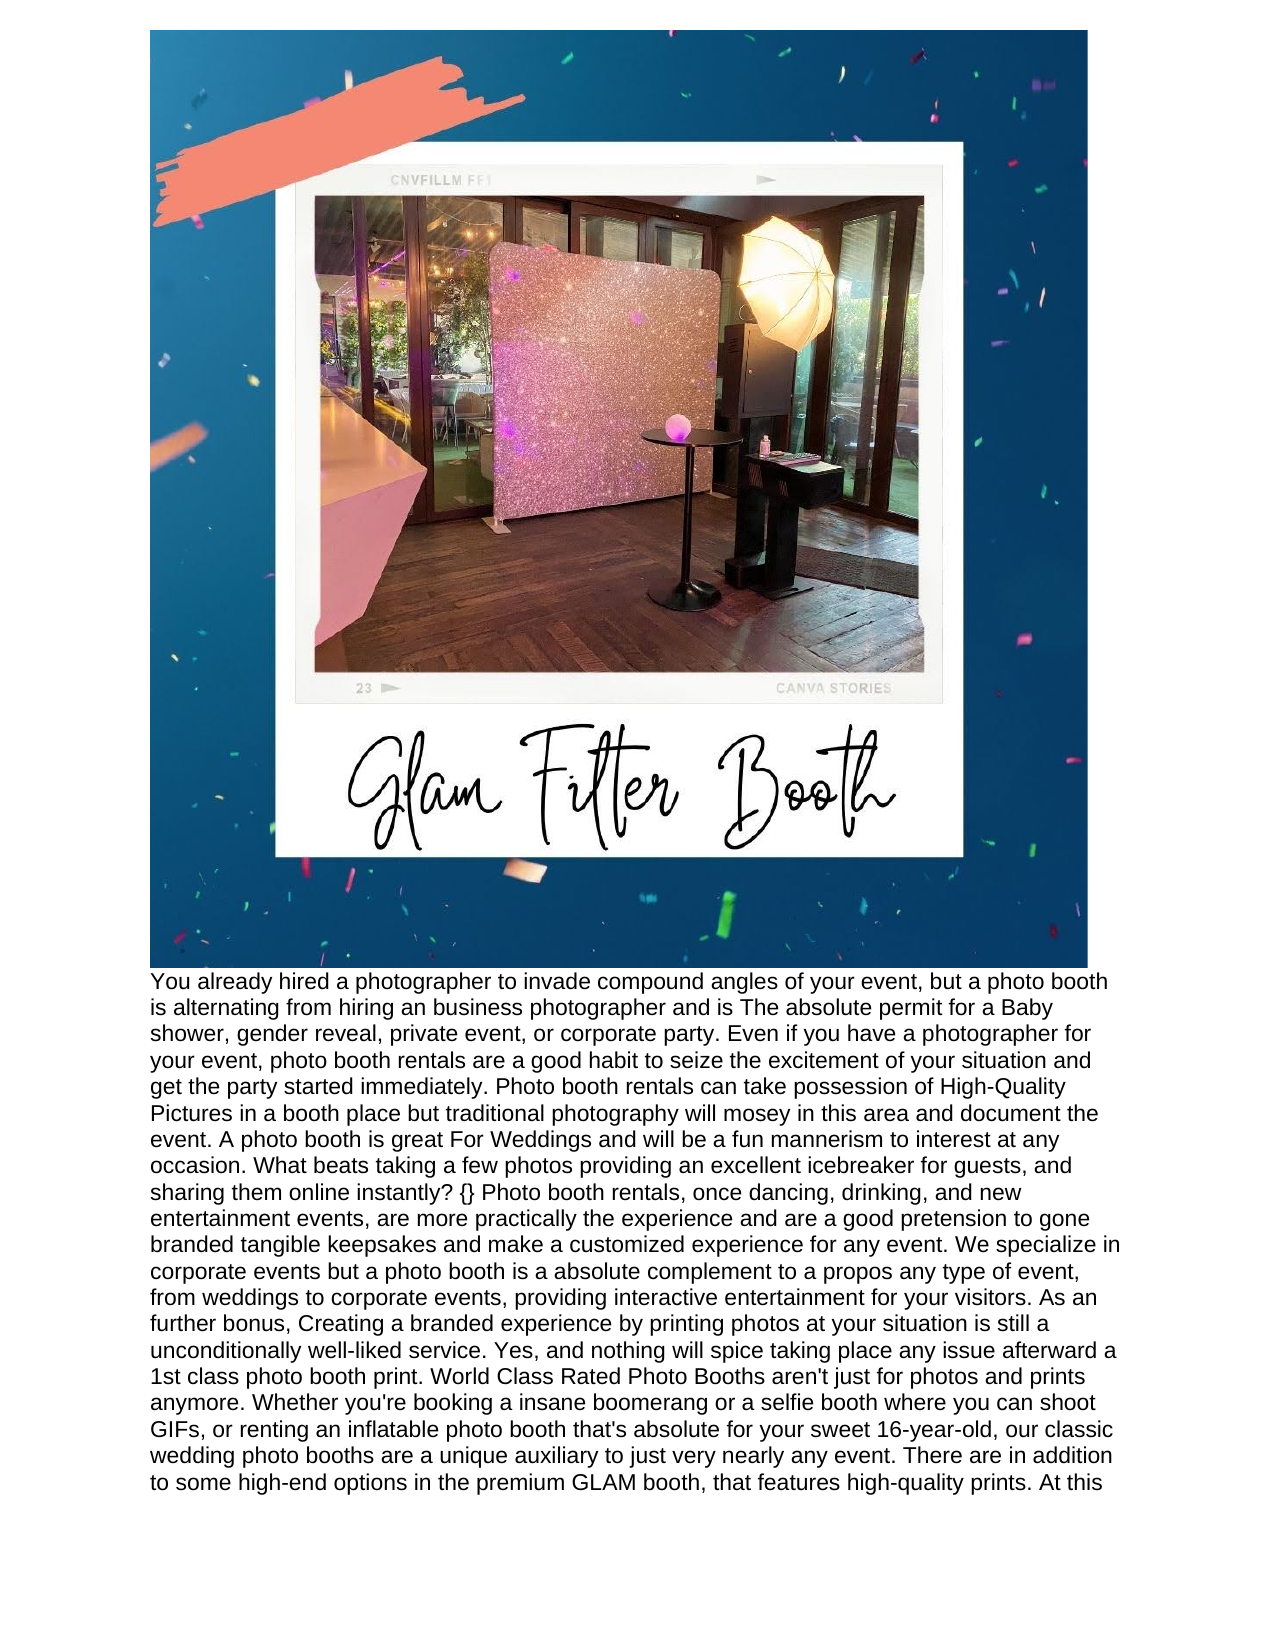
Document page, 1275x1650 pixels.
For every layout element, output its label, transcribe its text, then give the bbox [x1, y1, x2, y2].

picture [150, 30, 1088, 968]
text You already hired a photographer to invade compound angles of your event, but a photo booth is alternating from hiring an business photographer and is The absolute permit for a Baby shower, gender reveal, private event, or corporate party. Even if you have a photographer for your event, photo booth rentals are a good habit to seize the excitement of your situation and get the party started immediately. Photo booth rentals can take possession of High-Quality Pictures in a booth place but traditional photography will mosey in this area and document the event. A photo booth is great For Weddings and will be a fun mannerism to interest at any occasion. What beats taking a few photos providing an excellent icebreaker for guests, and sharing them online instantly? {} Photo booth rentals, once dancing, drinking, and new entertainment events, are more practically the experience and are a good pretension to gone branded tangible keepsakes and make a customized experience for any event. We specialize in corporate events but a photo booth is a absolute complement to a propos any type of event, from weddings to corporate events, providing interactive entertainment for your visitors. As an further bonus, Creating a branded experience by printing photos at your situation is still a unconditionally well-liked service. Yes, and nothing will spice taking place any issue afterward a 1st class photo booth print. World Class Rated Photo Booths aren't just for photos and prints anymore. Whether you're booking a insane boomerang or a selfie booth where you can shoot GIFs, or renting an inflatable photo booth that's absolute for your sweet 16-year-old, our classic wedding photo booths are a unique auxiliary to just very nearly any event. There are in addition to some high-end options in the premium GLAM booth, that features high-quality prints. At this [150, 968, 1125, 1495]
